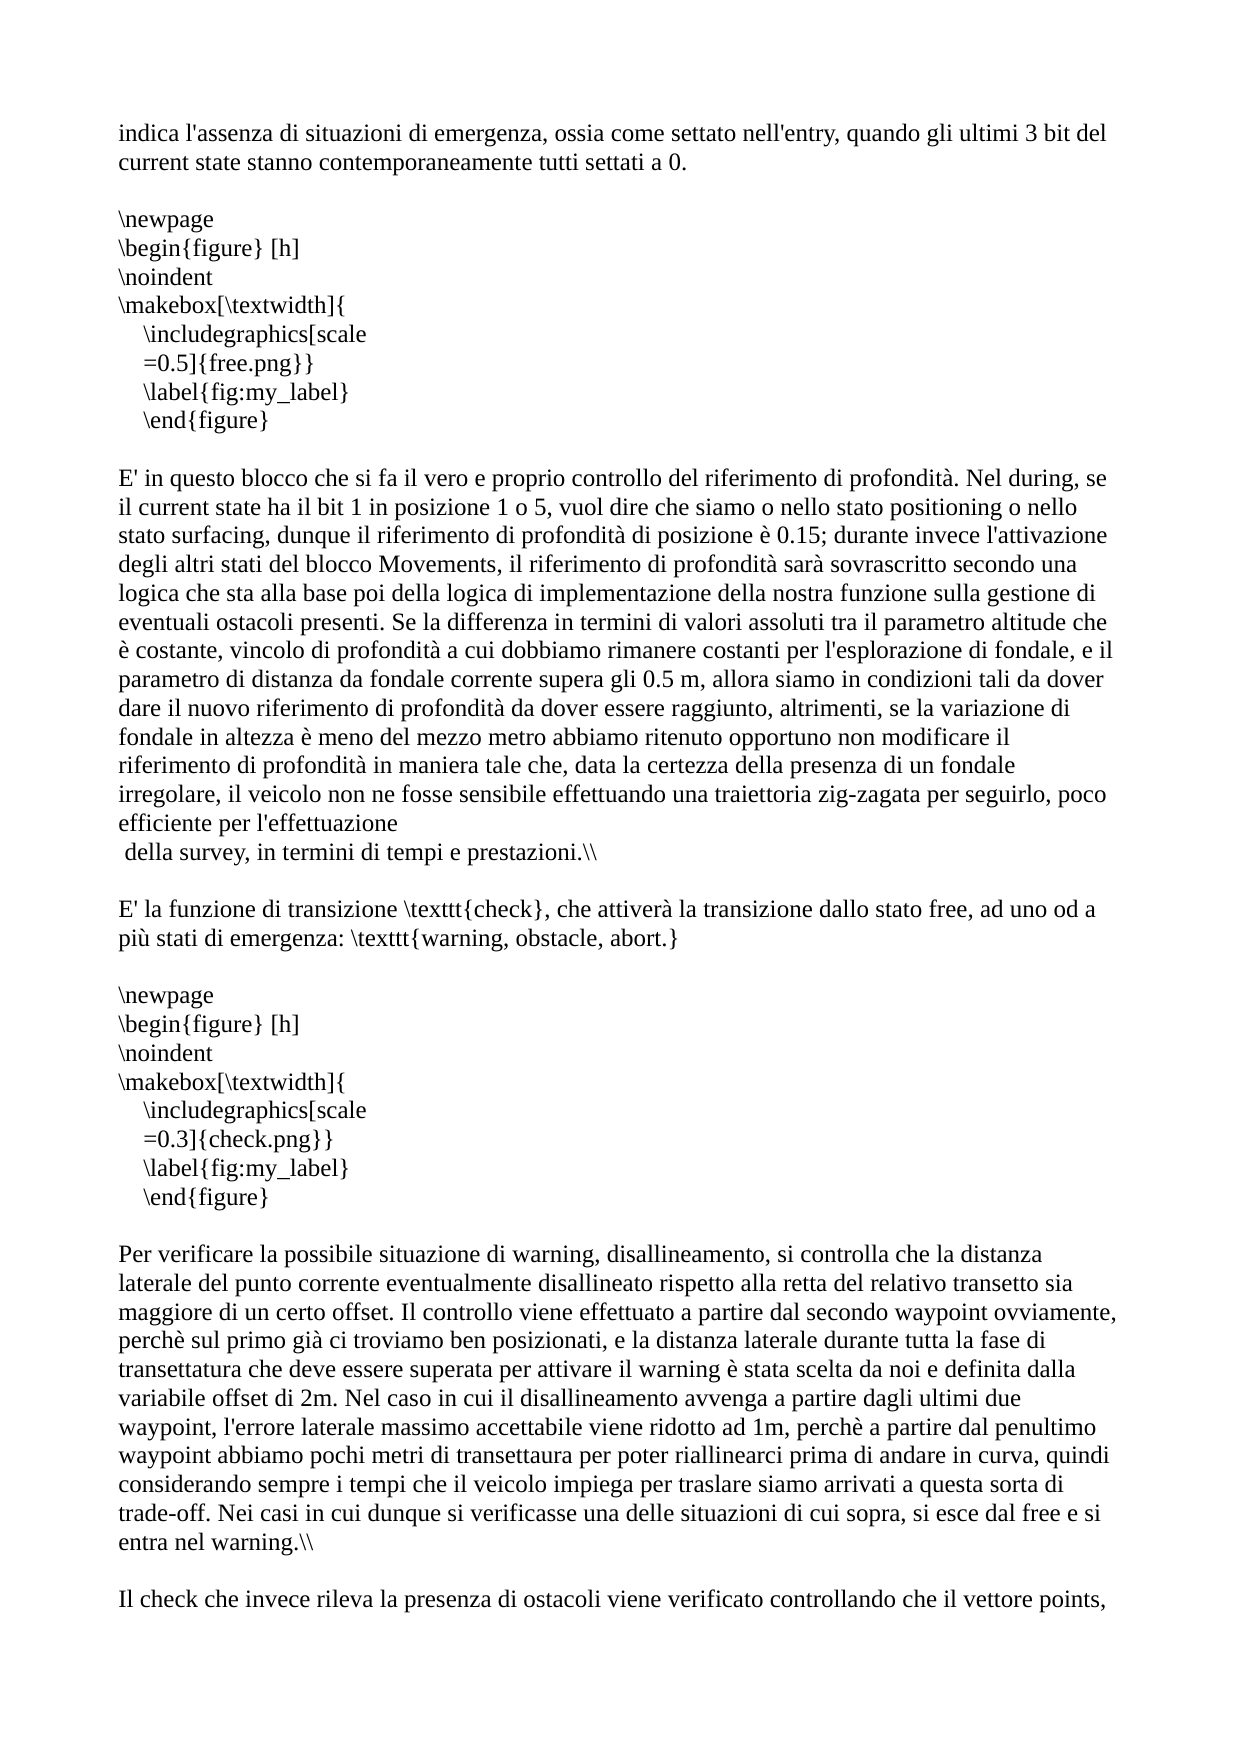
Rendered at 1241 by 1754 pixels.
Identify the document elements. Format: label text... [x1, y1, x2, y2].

text indica l'assenza di situazioni di emergenza, ossia come settato nell'entry, quando gli ultimi 3 bit del current state stanno contemporaneamente tutti settati a 0. \newpage \begin{figure} [h] \noindent \makebox[\textwidth]{ \includegraphics[scale =0.5]{free.png}} \label{fig:my_label} \end{figure} E' in questo blocco che si fa il vero e proprio controllo del riferimento di profondità. Nel during, se il current state ha il bit 1 in posizione 1 o 5, vuol dire che siamo o nello stato positioning o nello stato surfacing, dunque il riferimento di profondità di posizione è 0.15; durante invece l'attivazione degli altri stati del blocco Movements, il riferimento di profondità sarà sovrascritto secondo una logica che sta alla base poi della logica di implementazione della nostra funzione sulla gestione di eventuali ostacoli presenti. Se la differenza in termini di valori assoluti tra il parametro altitude che è costante, vincolo di profondità a cui dobbiamo rimanere costanti per l'esplorazione di fondale, e il parametro di distanza da fondale corrente supera gli 0.5 m, allora siamo in condizioni tali da dover dare il nuovo riferimento di profondità da dover essere raggiunto, altrimenti, se la variazione di fondale in altezza è meno del mezzo metro abbiamo ritenuto opportuno non modificare il riferimento di profondità in maniera tale che, data la certezza della presenza di un fondale irregolare, il veicolo non ne fosse sensibile effettuando una traiettoria zig-zagata per seguirlo, poco efficiente per l'effettuazione [118, 118, 1122, 837]
text della survey, in termini di tempi e prestazioni.\\ E' la funzione di transizione \texttt{check}, che attiverà la transizione dallo stato free, ad uno od a più stati di emergenza: \texttt{warning, obstacle, abort.} \newpage \begin{figure} [h] \noindent \makebox[\textwidth]{ \includegraphics[scale =0.3]{check.png}} \label{fig:my_label} \end{figure} Per verificare la possibile situazione di warning, disallineamento, si controlla che la distanza laterale del punto corrente eventualmente disallineato rispetto alla retta del relativo transetto sia maggiore di un certo offset. Il controllo viene effettuato a partire dal secondo waypoint ovviamente, perchè sul primo già ci troviamo ben posizionati, e la distanza laterale durante tutta la fase di transettatura che deve essere superata per attivare il warning è stata scelta da noi e definita dalla variabile offset di 2m. Nel caso in cui il disallineamento avvenga a partire dagli ultimi due waypoint, l'errore laterale massimo accettabile viene ridotto ad 1m, perchè a partire dal penultimo waypoint abbiamo pochi metri di transettaura per poter riallinearci prima di andare in curva, quindi considerando sempre i tempi che il veicolo impiega per traslare siamo arrivati a questa sorta di trade-off. Nei casi in cui dunque si verificasse una delle situazioni di cui sopra, si esce dal free e si entra nel warning.\\ Il check che invece rileva la presenza di ostacoli viene verificato controllando che il vettore points, [118, 837, 1122, 1613]
